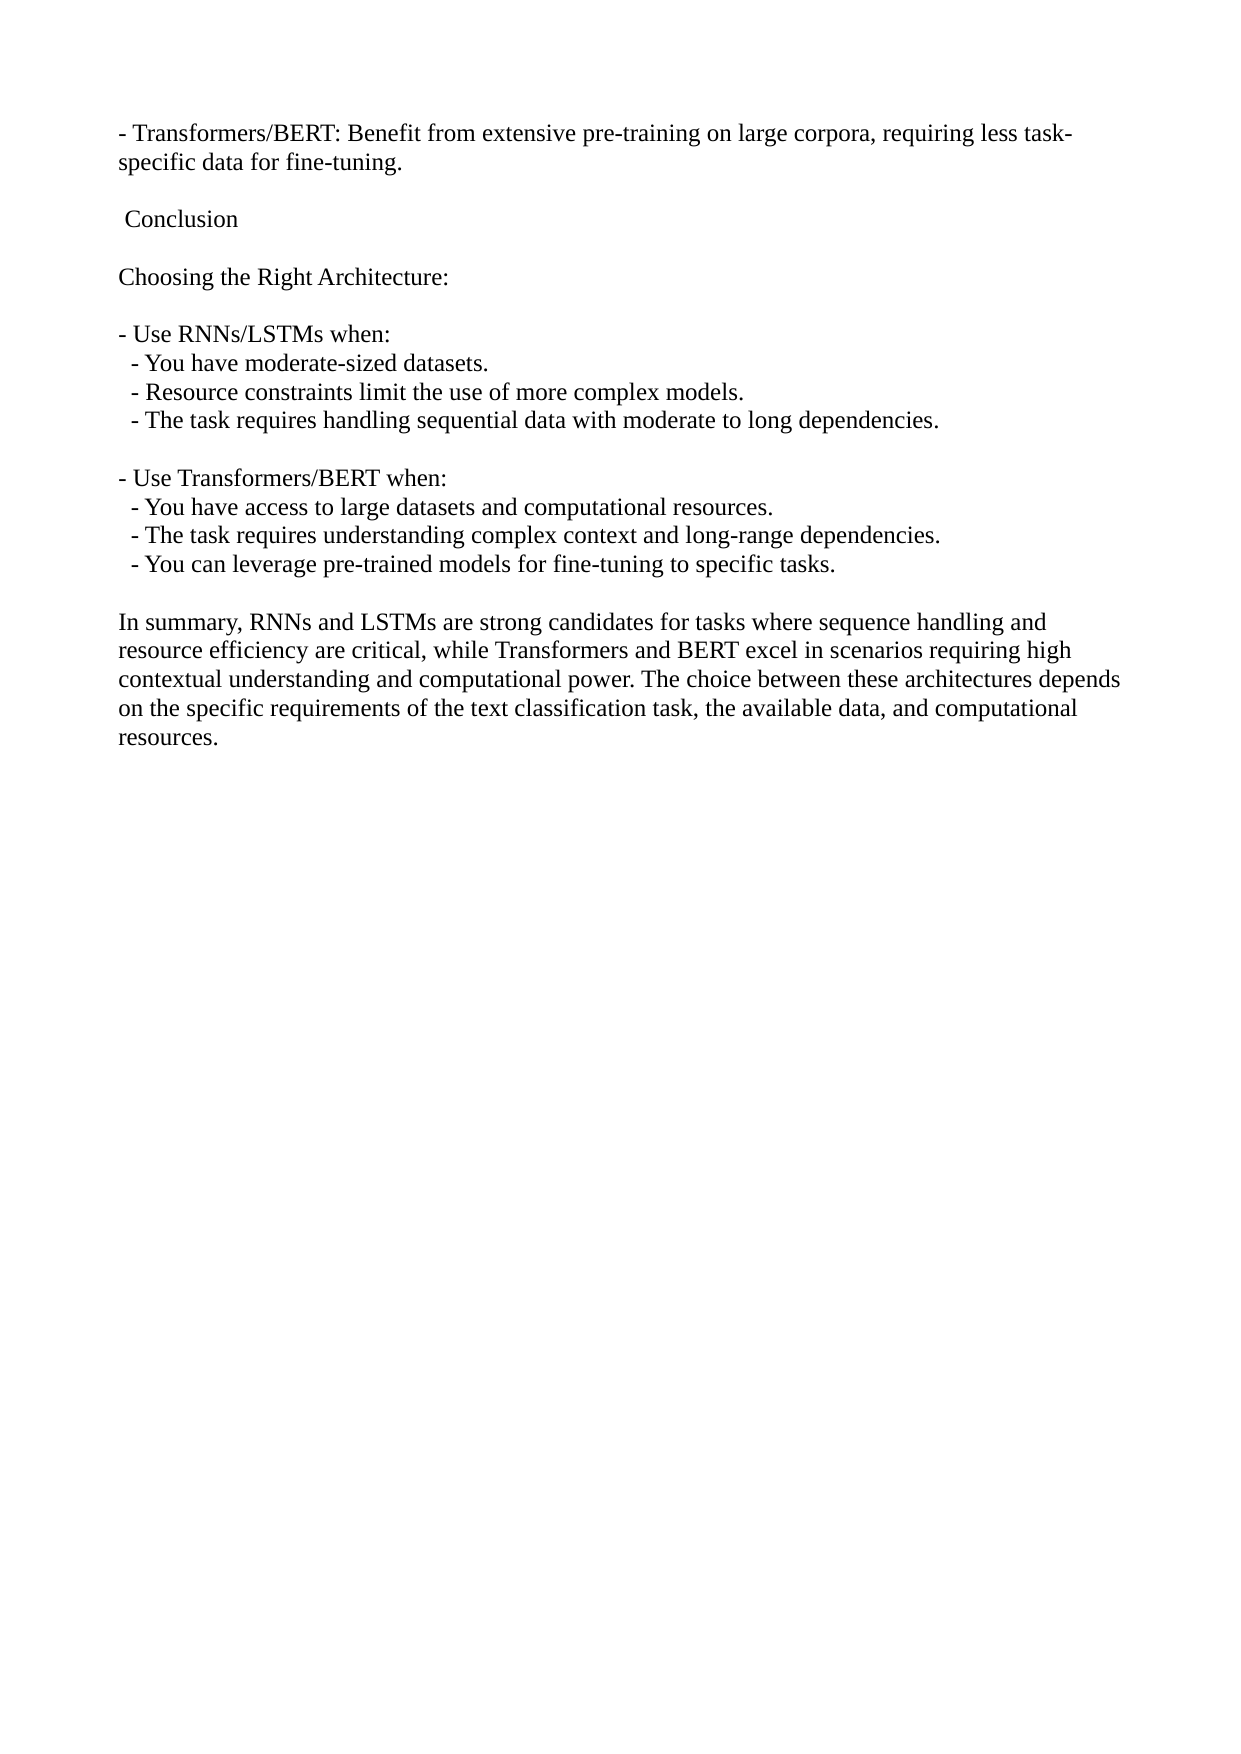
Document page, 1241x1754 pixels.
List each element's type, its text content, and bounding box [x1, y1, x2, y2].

text - You have moderate-sized datasets. [118, 348, 1122, 377]
text - Use RNNs/LSTMs when: [118, 319, 1122, 348]
text Conclusion [118, 204, 1122, 233]
text - The task requires understanding complex context and long-range dependencies. [118, 521, 1122, 549]
text - The task requires handling sequential data with moderate to long dependencies. [118, 406, 1122, 434]
text - Resource constraints limit the use of more complex models. [118, 377, 1122, 406]
text - You have access to large datasets and computational resources. [118, 492, 1122, 521]
text - Transformers/BERT: Benefit from extensive pre-training on large corpora, requiring less task-specific data for fine-tuning. [118, 118, 1122, 176]
text Choosing the Right Architecture: [118, 262, 1122, 291]
text In summary, RNNs and LSTMs are strong candidates for tasks where sequence handling and resource efficiency are critical, while Transformers and BERT excel in scenarios requiring high contextual understanding and computational power. The choice between these architectures depends on the specific requirements of the text classification task, the available data, and computational resources. [118, 607, 1122, 751]
text - Use Transformers/BERT when: [118, 463, 1122, 492]
text - You can leverage pre-trained models for fine-tuning to specific tasks. [118, 549, 1122, 578]
